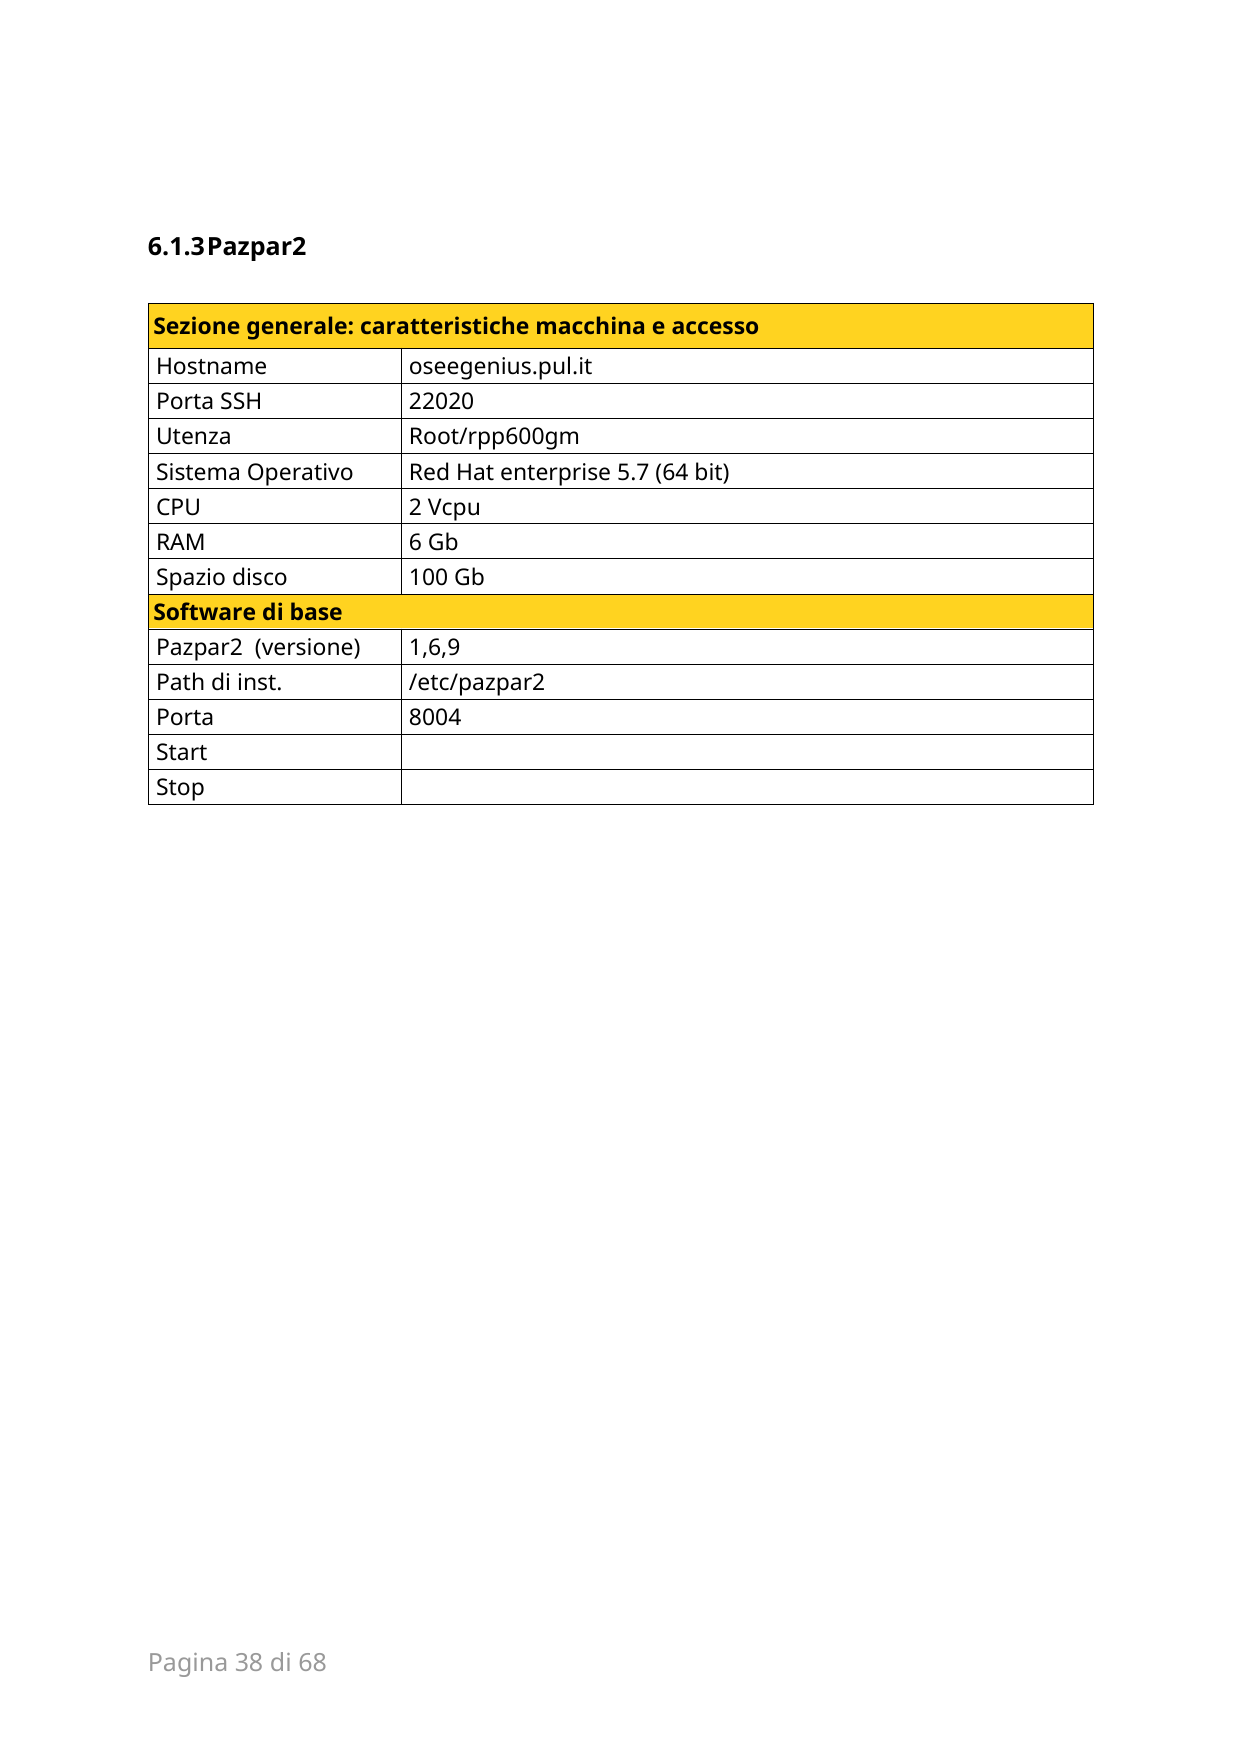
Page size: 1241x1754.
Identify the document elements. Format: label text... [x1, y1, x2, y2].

table_cell Spazio disco [149, 559, 401, 593]
table_cell 8004 [402, 700, 1093, 734]
table_cell Stop [149, 770, 401, 804]
table_cell /etc/pazpar2 [402, 665, 1093, 699]
table_cell CPU [149, 489, 401, 523]
table_cell Red Hat enterprise 5.7 (64 bit) [402, 454, 1093, 488]
table_cell [402, 770, 1093, 804]
table_cell 100 Gb [402, 559, 1093, 593]
table_cell Utenza [149, 419, 401, 453]
table_cell Sistema Operativo [149, 454, 401, 488]
table_cell Hostname [149, 349, 401, 383]
table_cell Pazpar2 (versione) [149, 630, 401, 664]
table_cell Software di base [149, 595, 1093, 628]
table_cell Porta [149, 700, 401, 734]
table_cell 2 Vcpu [402, 489, 1093, 523]
table_cell Porta SSH [149, 384, 401, 418]
table_cell 6 Gb [402, 524, 1093, 558]
table_cell Path di inst. [149, 665, 401, 699]
table_cell [402, 735, 1093, 769]
table_header Sezione generale: caratteristiche macchina e accesso [149, 304, 1093, 348]
table_cell Root/rpp600gm [402, 419, 1093, 453]
subtitle Pazpar2 [148, 228, 1093, 263]
table_cell oseegenius.pul.it [402, 349, 1093, 383]
table_cell Start [149, 735, 401, 769]
table_cell 1,6,9 [402, 630, 1093, 664]
table_cell 22020 [402, 384, 1093, 418]
table_cell RAM [149, 524, 401, 558]
